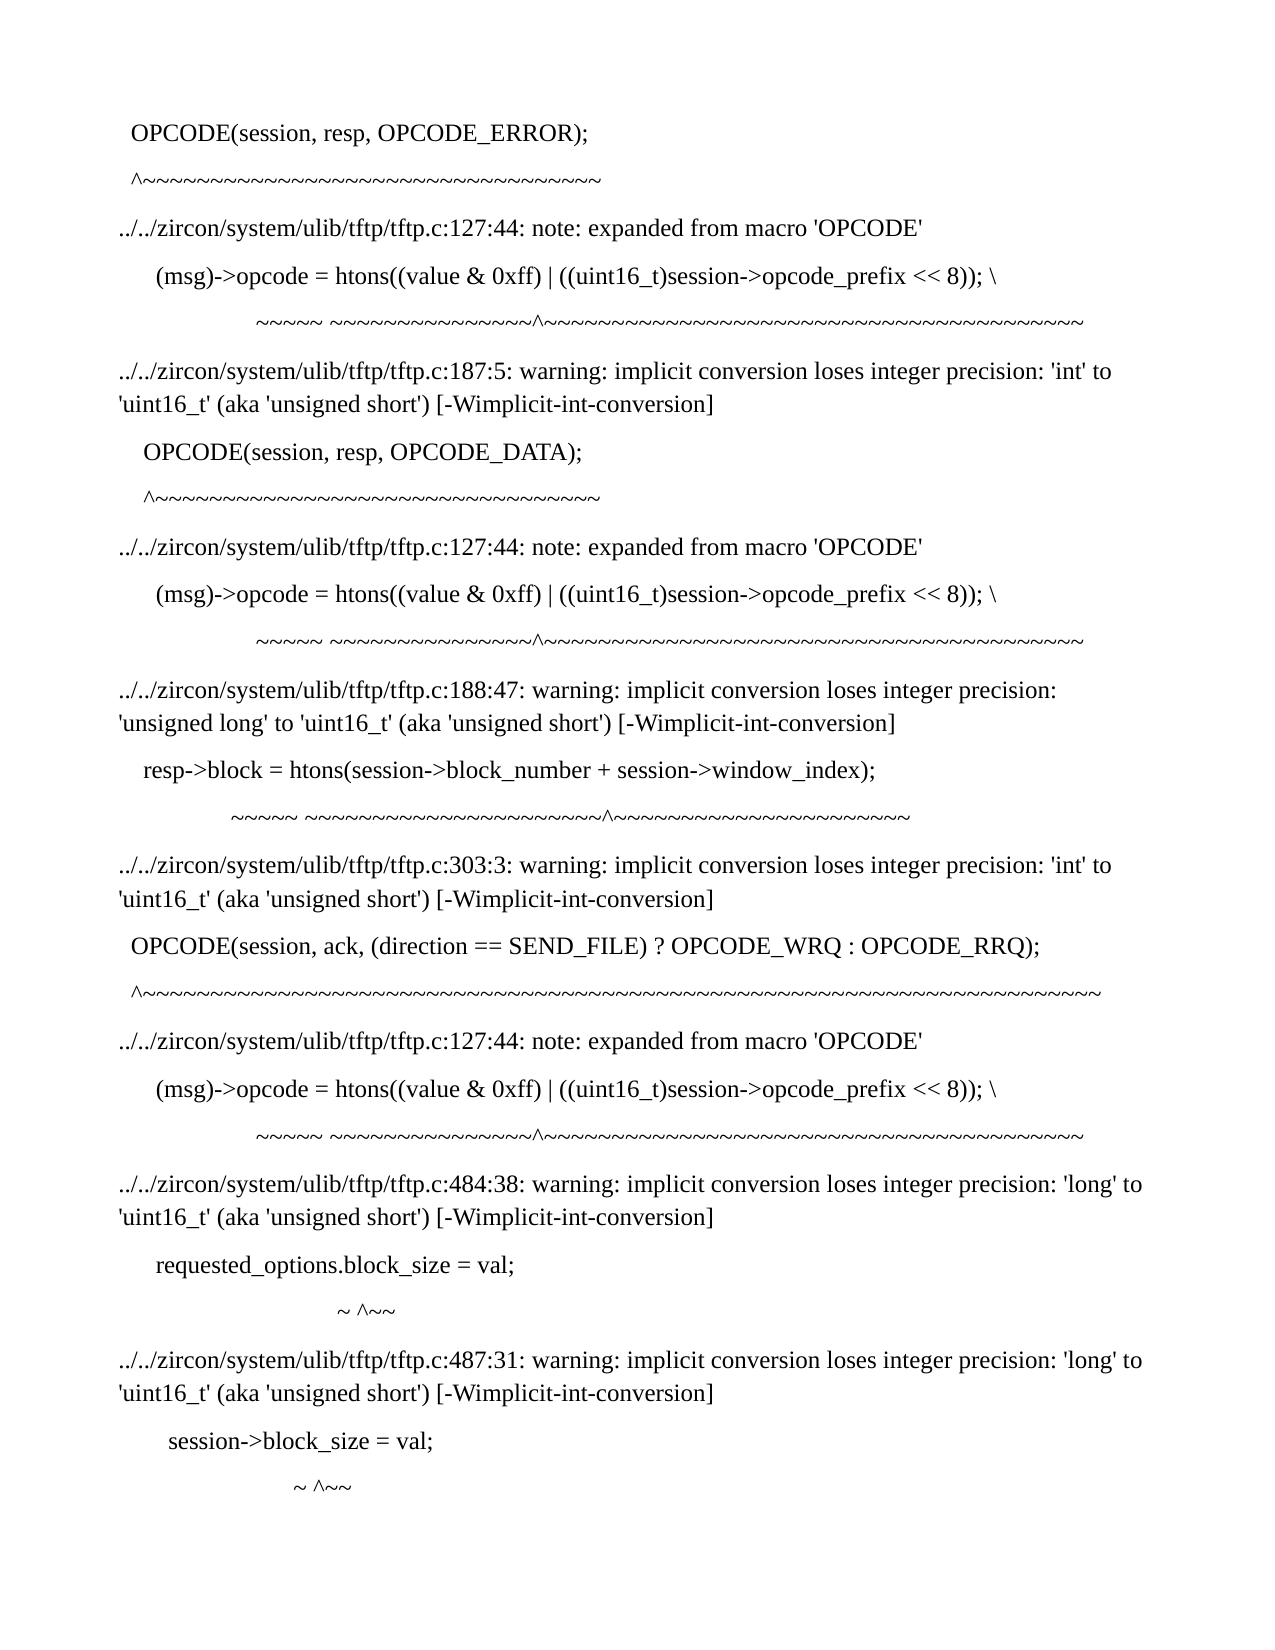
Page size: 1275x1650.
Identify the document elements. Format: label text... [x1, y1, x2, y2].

text ../../zircon/system/ulib/tftp/tftp.c:127:44: note: expanded from macro 'OPCODE' [118, 1026, 1157, 1055]
text ^~~~~~~~~~~~~~~~~~~~~~~~~~~~~~~~~~~ [118, 166, 1157, 194]
text session->block_size = val; [118, 1426, 1157, 1454]
text requested_options.block_size = val; [118, 1250, 1157, 1279]
text ~ ^~~ [118, 1473, 1157, 1502]
text OPCODE(session, resp, OPCODE_DATA); [118, 437, 1157, 466]
text resp->block = htons(session->block_number + session->window_index); [118, 755, 1157, 784]
text ../../zircon/system/ulib/tftp/tftp.c:487:31: warning: implicit conversion loses integer precision: 'long' to 'uint16_t' (aka 'unsigned short') [-Wimplicit-int-conversion] [118, 1345, 1157, 1407]
text (msg)->opcode = htons((value & 0xff) | ((uint16_t)session->opcode_prefix << 8)); \ [118, 579, 1157, 608]
text ~~~~~ ~~~~~~~~~~~~~~~~~~~~~~^~~~~~~~~~~~~~~~~~~~~~~ [118, 803, 1157, 832]
text ^~~~~~~~~~~~~~~~~~~~~~~~~~~~~~~~~~ [118, 484, 1157, 513]
text ../../zircon/system/ulib/tftp/tftp.c:127:44: note: expanded from macro 'OPCODE' [118, 213, 1157, 242]
text ^~~~~~~~~~~~~~~~~~~~~~~~~~~~~~~~~~~~~~~~~~~~~~~~~~~~~~~~~~~~~~~~~~~~~~~~ [118, 979, 1157, 1008]
text ~~~~~ ~~~~~~~~~~~~~~~^~~~~~~~~~~~~~~~~~~~~~~~~~~~~~~~~~~~~~~~~ [118, 1122, 1157, 1150]
text OPCODE(session, ack, (direction == SEND_FILE) ? OPCODE_WRQ : OPCODE_RRQ); [118, 931, 1157, 960]
text ../../zircon/system/ulib/tftp/tftp.c:187:5: warning: implicit conversion loses integer precision: 'int' to 'uint16_t' (aka 'unsigned short') [-Wimplicit-int-conversion] [118, 356, 1157, 418]
text ~~~~~ ~~~~~~~~~~~~~~~^~~~~~~~~~~~~~~~~~~~~~~~~~~~~~~~~~~~~~~~~ [118, 308, 1157, 337]
text OPCODE(session, resp, OPCODE_ERROR); [118, 118, 1157, 147]
text ~~~~~ ~~~~~~~~~~~~~~~^~~~~~~~~~~~~~~~~~~~~~~~~~~~~~~~~~~~~~~~~ [118, 627, 1157, 656]
text ../../zircon/system/ulib/tftp/tftp.c:127:44: note: expanded from macro 'OPCODE' [118, 532, 1157, 561]
text (msg)->opcode = htons((value & 0xff) | ((uint16_t)session->opcode_prefix << 8)); \ [118, 261, 1157, 290]
text ../../zircon/system/ulib/tftp/tftp.c:303:3: warning: implicit conversion loses integer precision: 'int' to 'uint16_t' (aka 'unsigned short') [-Wimplicit-int-conversion] [118, 851, 1157, 912]
text ../../zircon/system/ulib/tftp/tftp.c:188:47: warning: implicit conversion loses integer precision: 'unsigned long' to 'uint16_t' (aka 'unsigned short') [-Wimplicit-int-conversion] [118, 675, 1157, 737]
text ~ ^~~ [118, 1297, 1157, 1326]
text ../../zircon/system/ulib/tftp/tftp.c:484:38: warning: implicit conversion loses integer precision: 'long' to 'uint16_t' (aka 'unsigned short') [-Wimplicit-int-conversion] [118, 1169, 1157, 1231]
text (msg)->opcode = htons((value & 0xff) | ((uint16_t)session->opcode_prefix << 8)); \ [118, 1074, 1157, 1103]
